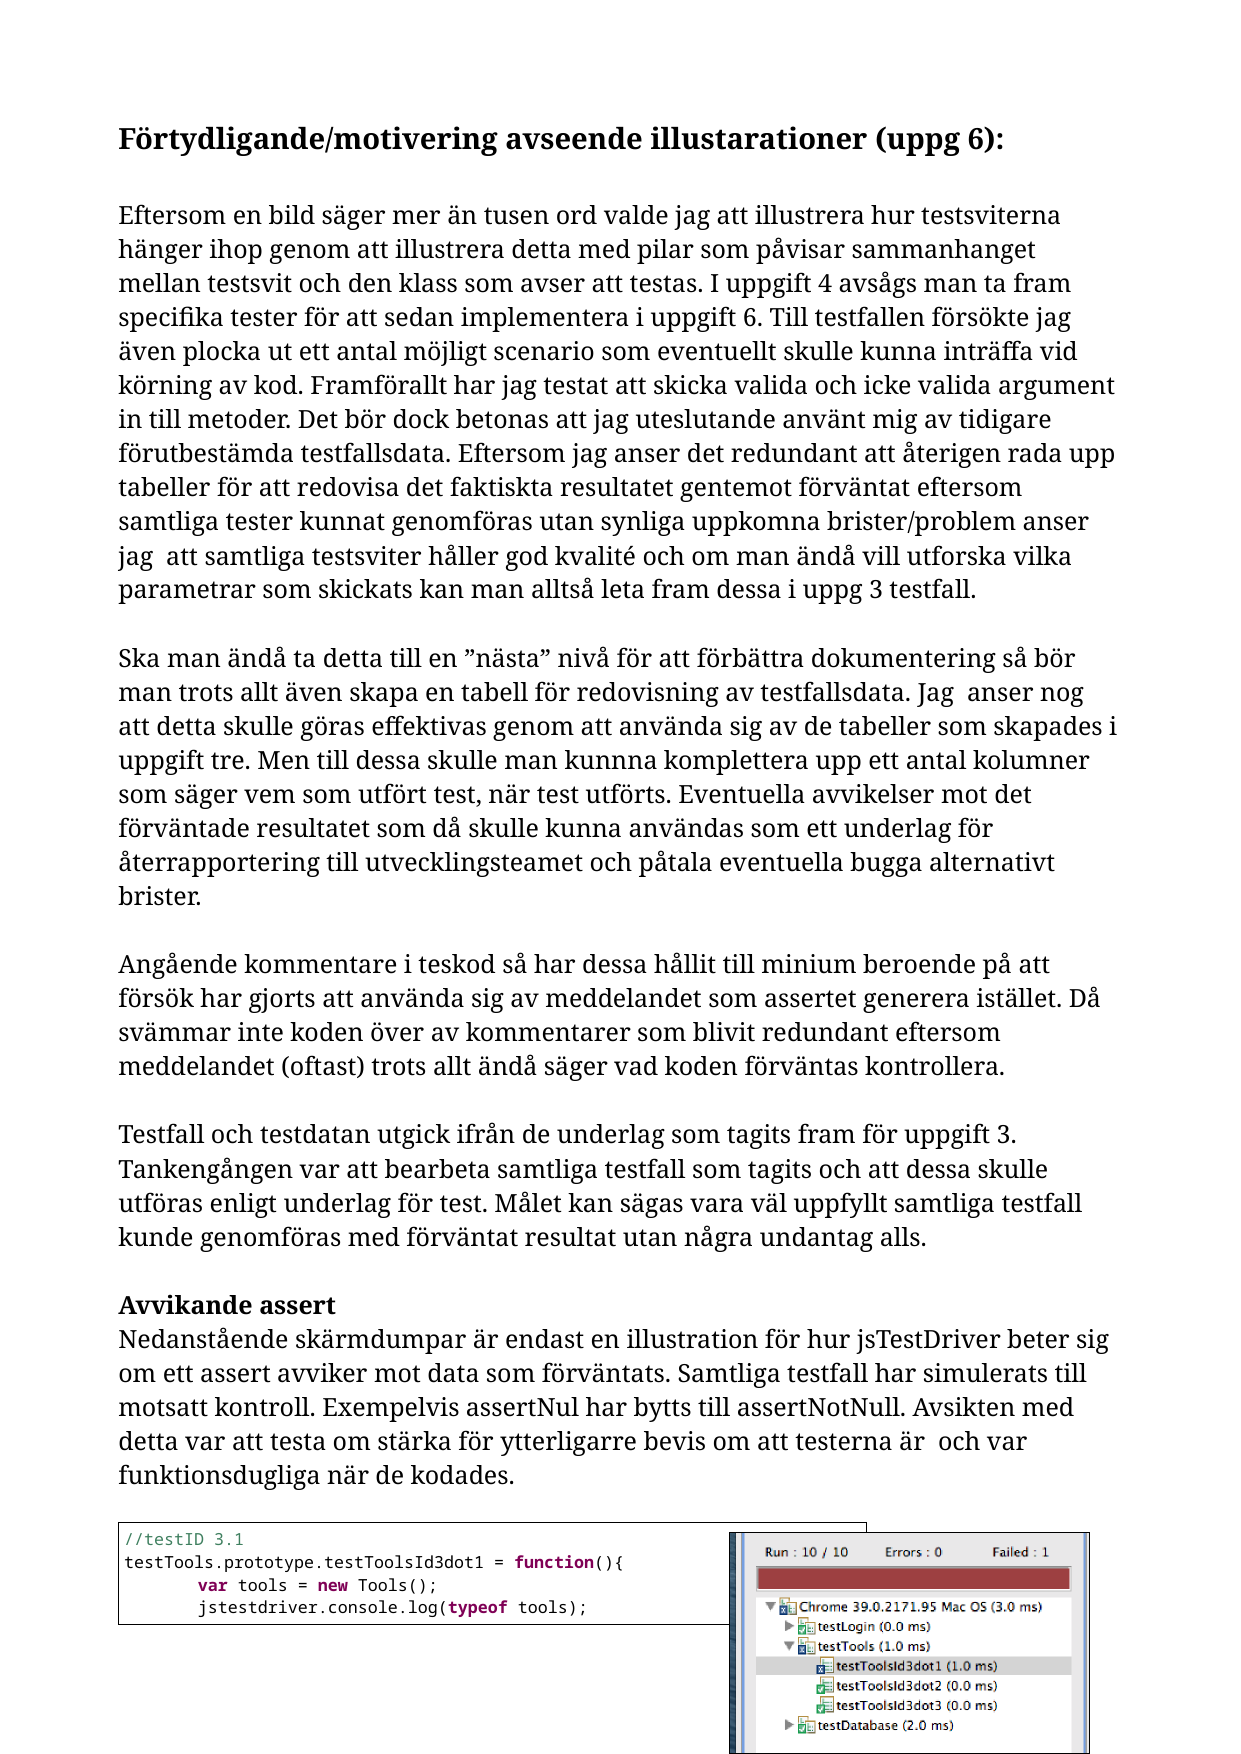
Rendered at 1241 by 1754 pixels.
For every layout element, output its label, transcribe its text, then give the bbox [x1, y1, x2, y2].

text Nedanstående skärmdumpar är endast en illustration för hur jsTestDriver beter sig om ett assert avviker mot data som förväntats. Samtliga testfall har simulerats till motsatt kontroll. Exempelvis assertNul har bytts till assertNotNull. Avsikten med detta var att testa om stärka för ytterligarre bevis om att testerna är och var funktionsdugliga när de kodades. [118, 1322, 1122, 1492]
table_header //testID 3.1 testTools.prototype.testToolsId3dot1 = function(){ var tools = new Tools(); jstestdriver.console.log(typeof tools); [119, 1523, 866, 1624]
text Eftersom en bild säger mer än tusen ord valde jag att illustrera hur testsviterna hänger ihop genom att illustrera detta med pilar som påvisar sammanhanget mellan testsvit och den klass som avser att testas. I uppgift 4 avsågs man ta fram specifika tester för att sedan implementera i uppgift 6. Till testfallen försökte jag även plocka ut ett antal möjligt scenario som eventuellt skulle kunna inträffa vid körning av kod. Framförallt har jag testat att skicka valida och icke valida argument in till metoder. Det bör dock betonas att jag uteslutande använt mig av tidigare förutbestämda testfallsdata. Eftersom jag anser det redundant att återigen rada upp tabeller för att redovisa det faktiskta resultatet gentemot förväntat eftersom samtliga tester kunnat genomföras utan synliga uppkomna brister/problem anser jag att samtliga testsviter håller god kvalité och om man ändå vill utforska vilka parametrar som skickats kan man alltså leta fram dessa i uppg 3 testfall. [118, 197, 1122, 606]
text Ska man ändå ta detta till en ”nästa” nivå för att förbättra dokumentering så bör man trots allt även skapa en tabell för redovisning av testfallsdata. Jag anser nog att detta skulle göras effektivas genom att använda sig av de tabeller som skapades i uppgift tre. Men till dessa skulle man kunnna komplettera upp ett antal kolumner som säger vem som utfört test, när test utförts. Eventuella avvikelser mot det förväntade resultatet som då skulle kunna användas som ett underlag för återrapportering till utvecklingsteamet och påtala eventuella bugga alternativt brister. [118, 640, 1122, 913]
text Avvikande assert [118, 1287, 1122, 1322]
text Förtydligande/motivering avseende illustarationer (uppg 6): [118, 118, 1122, 158]
text Angående kommentare i teskod så har dessa hållit till minium beroende på att försök har gjorts att använda sig av meddelandet som assertet generera istället. Då svämmar inte koden över av kommentarer som blivit redundant eftersom meddelandet (oftast) trots allt ändå säger vad koden förväntas kontrollera. [118, 947, 1122, 1083]
picture [730, 1533, 1089, 1753]
text Testfall och testdatan utgick ifrån de underlag som tagits fram för uppgift 3. Tankengången var att bearbeta samtliga testfall som tagits och att dessa skulle utföras enligt underlag för test. Målet kan sägas vara väl uppfyllt samtliga testfall kunde genomföras med förväntat resultat utan några undantag alls. [118, 1117, 1122, 1253]
